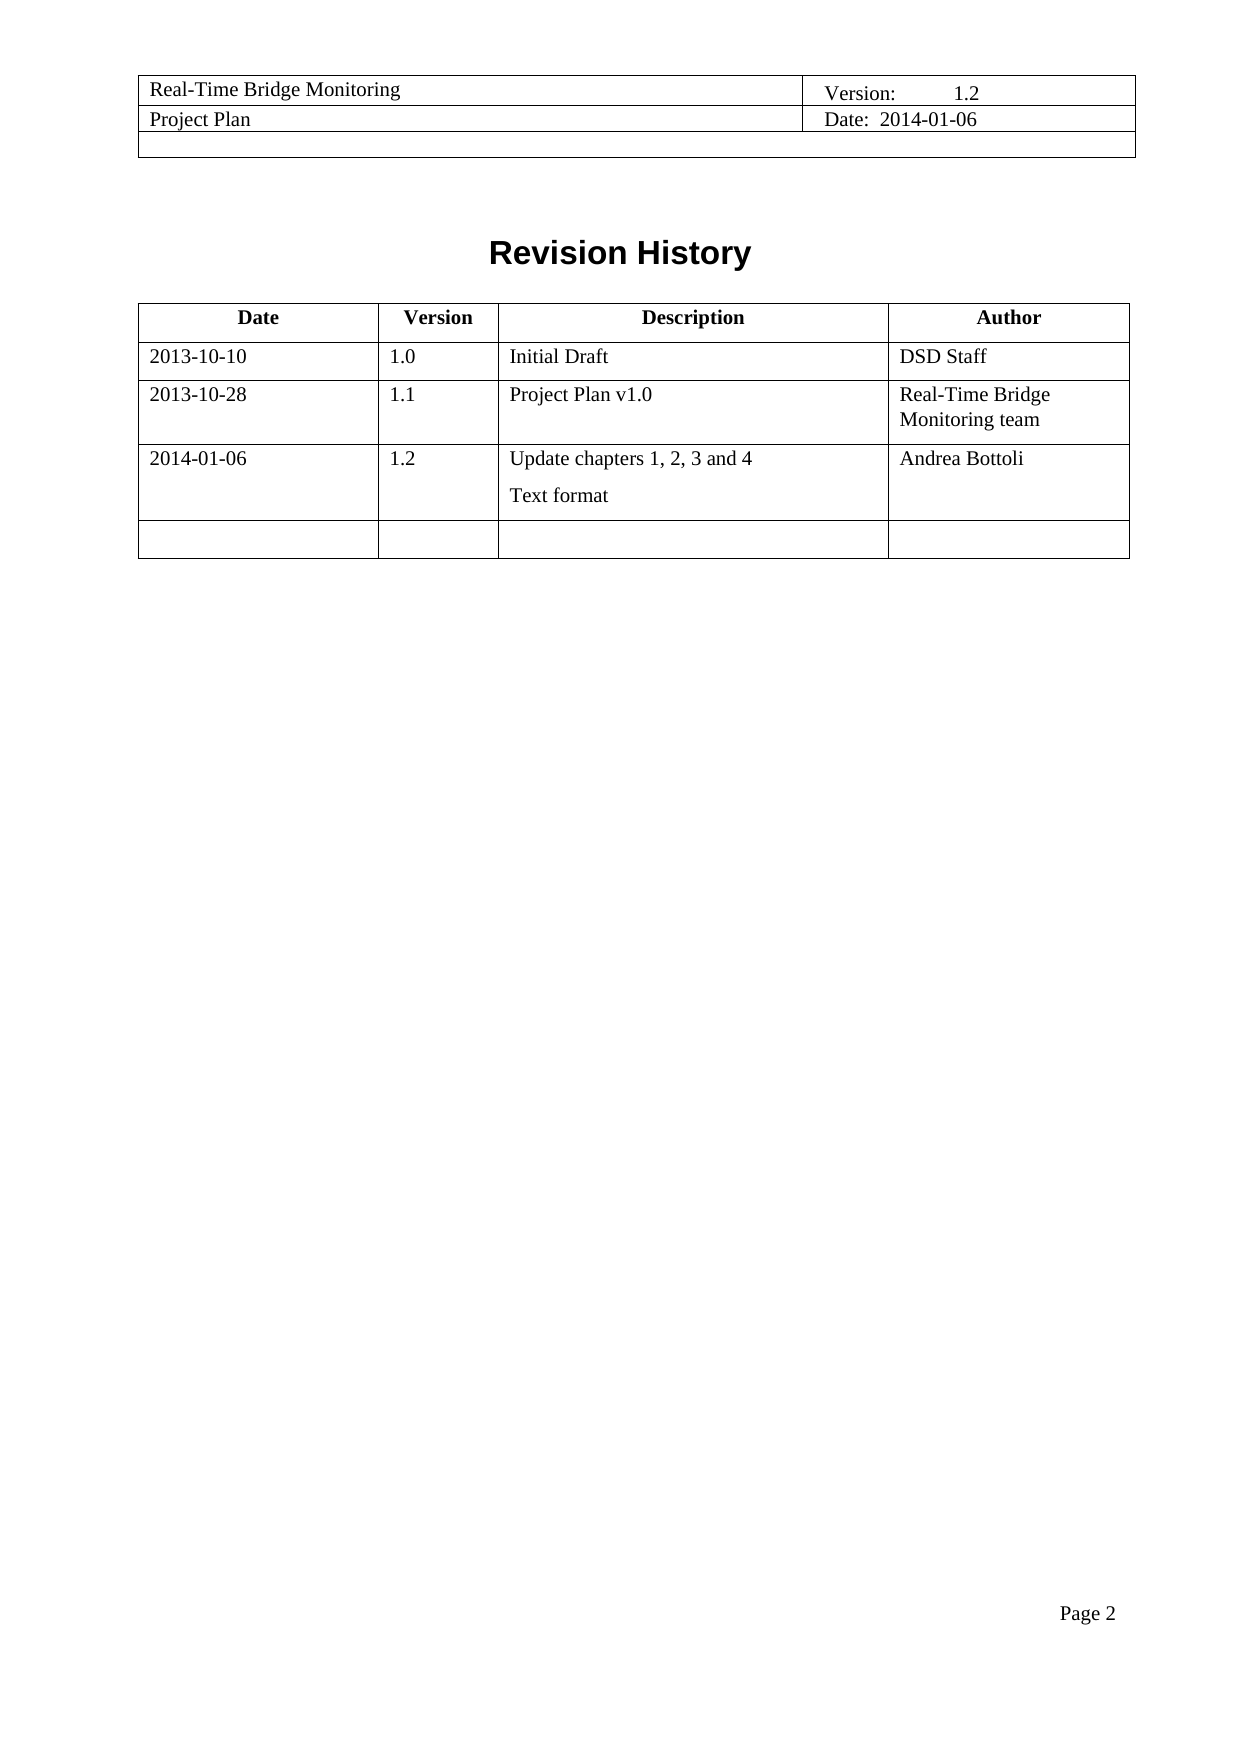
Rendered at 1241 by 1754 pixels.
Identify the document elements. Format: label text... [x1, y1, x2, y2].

table_cell [499, 521, 888, 558]
title Revision History [150, 233, 1090, 272]
table_header Description [499, 304, 888, 342]
table_cell [139, 521, 378, 558]
table_cell Initial Draft [499, 343, 888, 380]
table_cell 2013-10-10 [139, 343, 378, 380]
table_cell [379, 521, 498, 558]
table_cell DSD Staff [889, 343, 1129, 380]
table_cell 1.1 [379, 381, 498, 444]
table_cell 2014-01-06 [139, 445, 378, 520]
table_cell 2013-10-28 [139, 381, 378, 444]
table_header Author [889, 304, 1129, 342]
table_cell Real-Time Bridge Monitoring team [889, 381, 1129, 444]
table_cell Project Plan v1.0 [499, 381, 888, 444]
table_header Date [139, 304, 378, 342]
table_cell Update chapters 1, 2, 3 and 4 Text format [499, 445, 888, 520]
table_cell Andrea Bottoli [889, 445, 1129, 520]
table_cell 1.0 [379, 343, 498, 380]
table_header Version [379, 304, 498, 342]
table_cell [889, 521, 1129, 558]
table_cell 1.2 [379, 445, 498, 520]
